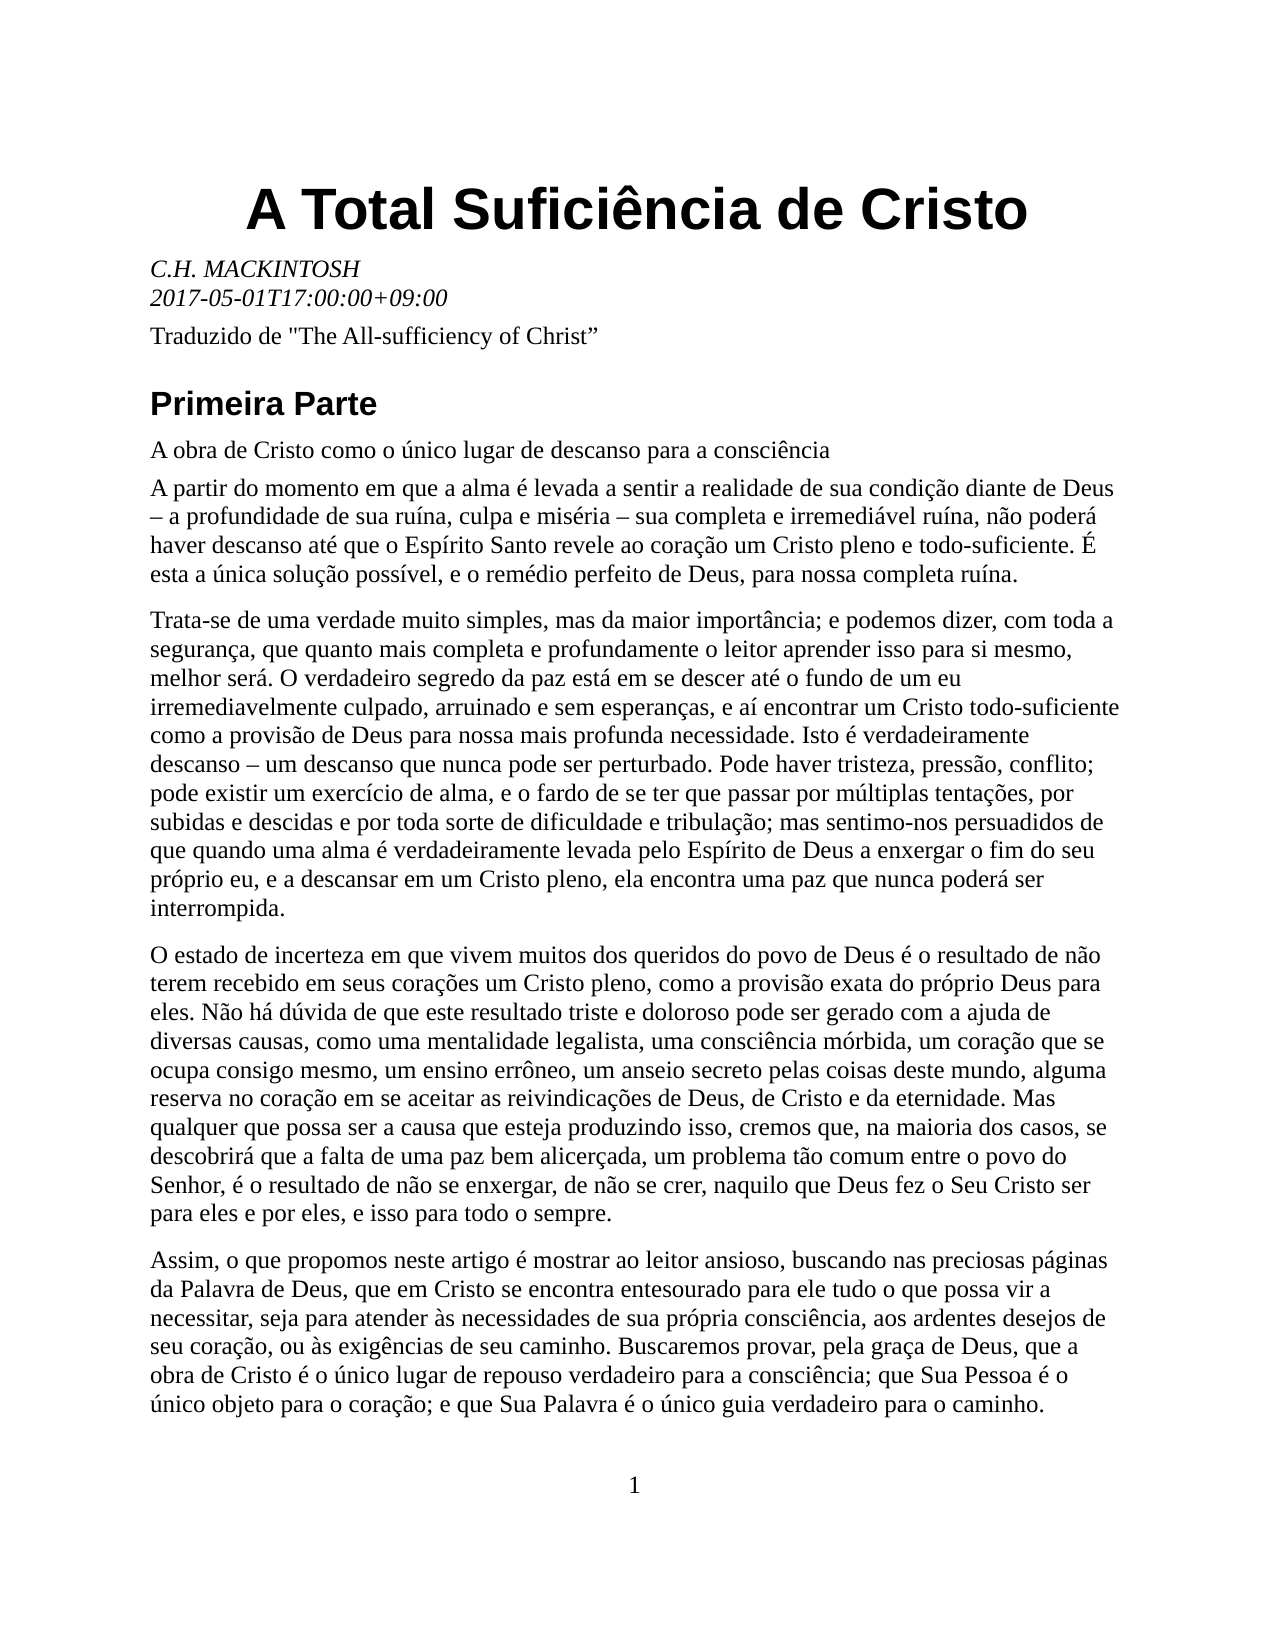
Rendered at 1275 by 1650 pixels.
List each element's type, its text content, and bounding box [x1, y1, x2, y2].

text 2017-05-01T17:00:00+09:00 [150, 283, 1125, 312]
text A obra de Cristo como o único lugar de descanso para a consciência [150, 435, 1125, 464]
text C.H. MACKINTOSH [150, 254, 1125, 283]
text Assim, o que propomos neste artigo é mostrar ao leitor ansioso, buscando nas preciosas páginas da Palavra de Deus, que em Cristo se encontra entesourado para ele tudo o que possa vir a necessitar, seja para atender às necessidades de sua própria consciência, aos ardentes desejos de seu coração, ou às exigências de seu caminho. Buscaremos provar, pela graça de Deus, que a obra de Cristo é o único lugar de repouso verdadeiro para a consciência; que Sua Pessoa é o único objeto para o coração; e que Sua Palavra é o único guia verdadeiro para o caminho. [150, 1245, 1125, 1418]
text Traduzido de "The All-sufficiency of Christ” [150, 321, 1125, 350]
text A partir do momento em que a alma é levada a sentir a realidade de sua condição diante de Deus – a profundidade de sua ruína, culpa e miséria – sua completa e irremediável ruína, não poderá haver descanso até que o Espírito Santo revele ao coração um Cristo pleno e todo-suficiente. É esta a única solução possível, e o remédio perfeito de Deus, para nossa completa ruína. [150, 473, 1125, 588]
text O estado de incerteza em que vivem muitos dos queridos do povo de Deus é o resultado de não terem recebido em seus corações um Cristo pleno, como a provisão exata do próprio Deus para eles. Não há dúvida de que este resultado triste e doloroso pode ser gerado com a ajuda de diversas causas, como uma mentalidade legalista, uma consciência mórbida, um coração que se ocupa consigo mesmo, um ensino errôneo, um anseio secreto pelas coisas deste mundo, alguma reserva no coração em se aceitar as reivindicações de Deus, de Cristo e da eternidade. Mas qualquer que possa ser a causa que esteja produzindo isso, cremos que, na maioria dos casos, se descobrirá que a falta de uma paz bem alicerçada, um problema tão comum entre o povo do Senhor, é o resultado de não se enxergar, de não se crer, naquilo que Deus fez o Seu Cristo ser para eles e por eles, e isso para todo o sempre. [150, 940, 1125, 1227]
subtitle Primeira Parte [150, 384, 1125, 422]
title A Total Suficiência de Cristo [150, 175, 1125, 242]
text Trata-se de uma verdade muito simples, mas da maior importância; e podemos dizer, com toda a segurança, que quanto mais completa e profundamente o leitor aprender isso para si mesmo, melhor será. O verdadeiro segredo da paz está em se descer até o fundo de um eu irremediavelmente culpado, arruinado e sem esperanças, e aí encontrar um Cristo todo-suficiente como a provisão de Deus para nossa mais profunda necessidade. Isto é verdadeiramente descanso – um descanso que nunca pode ser perturbado. Pode haver tristeza, pressão, conflito; pode existir um exercício de alma, e o fardo de se ter que passar por múltiplas tentações, por subidas e descidas e por toda sorte de dificuldade e tribulação; mas sentimo-nos persuadidos de que quando uma alma é verdadeiramente levada pelo Espírito de Deus a enxergar o fim do seu próprio eu, e a descansar em um Cristo pleno, ela encontra uma paz que nunca poderá ser interrompida. [150, 606, 1125, 922]
